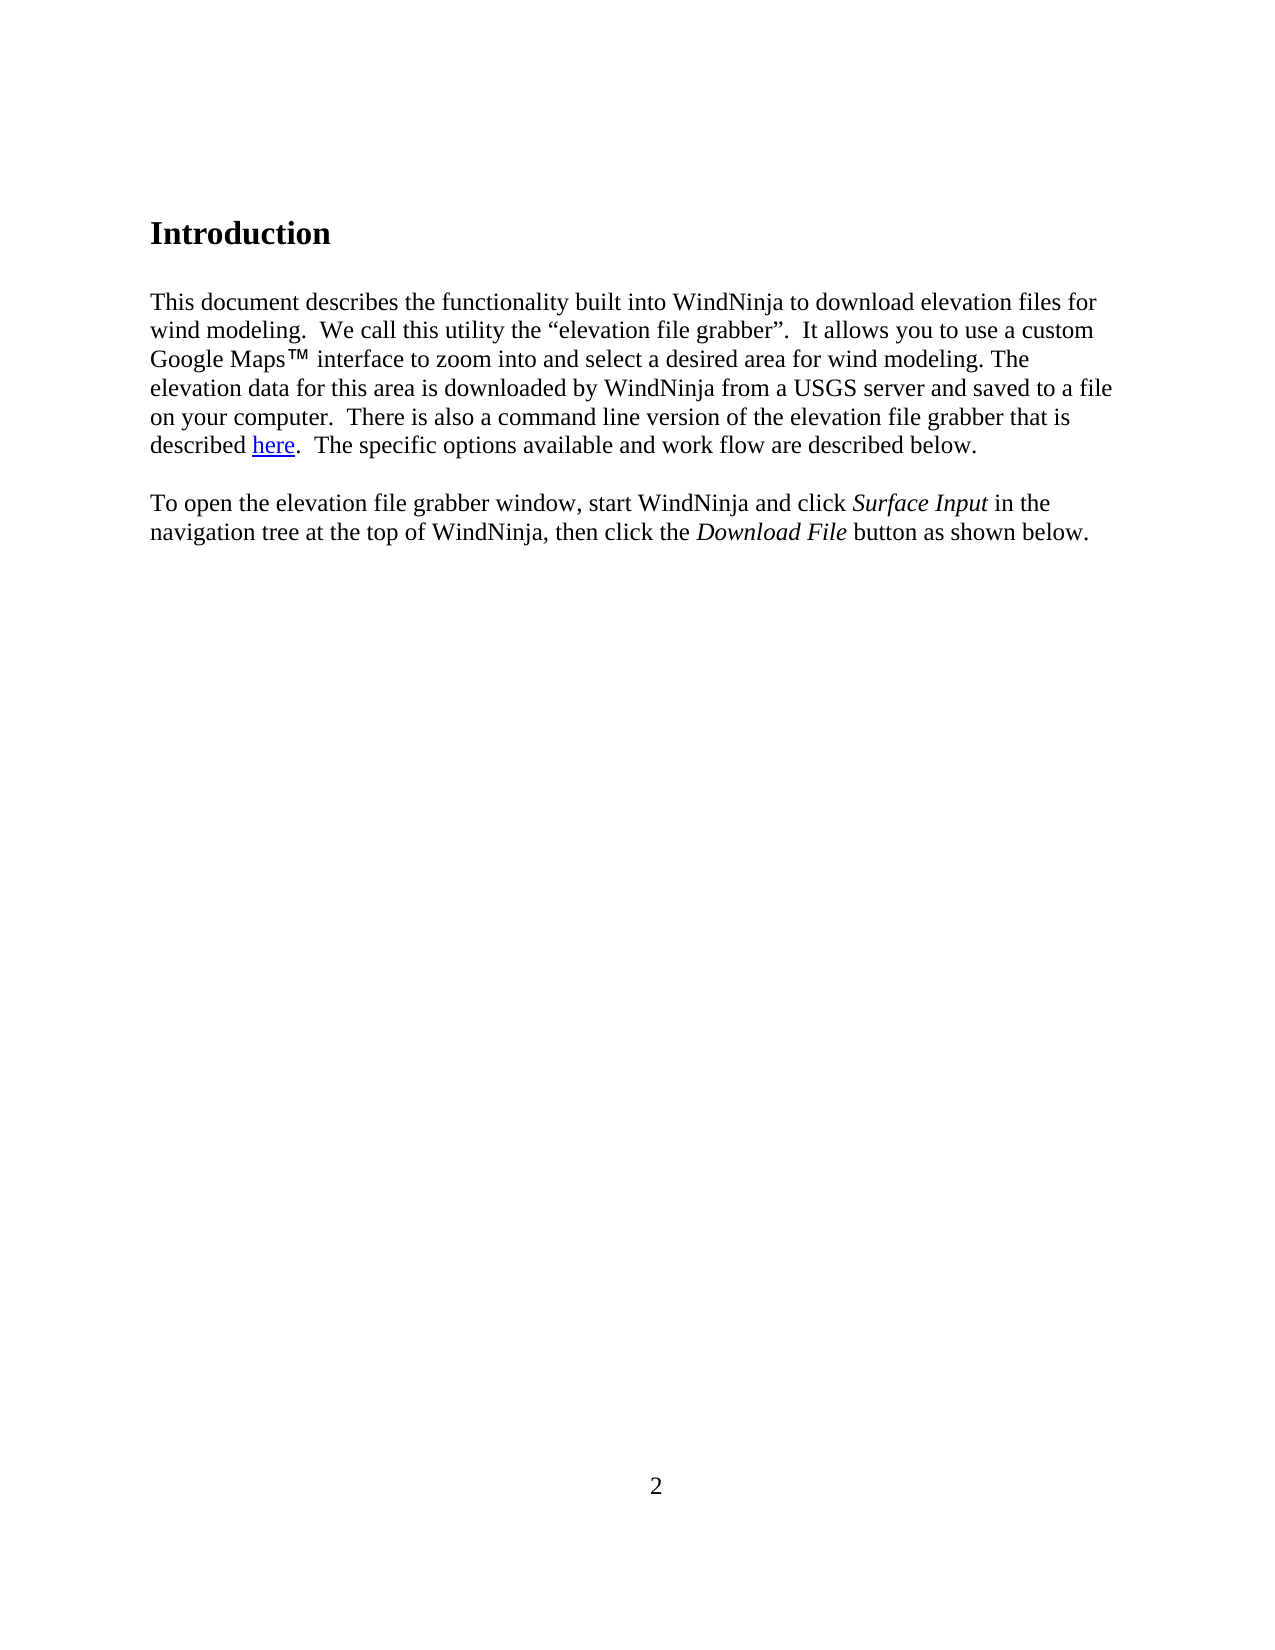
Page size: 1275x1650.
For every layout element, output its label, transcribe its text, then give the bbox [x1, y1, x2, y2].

subtitle Introduction [150, 213, 1125, 252]
text To open the elevation file grabber window, start WindNinja and click Surface Input in the navigation tree at the top of WindNinja, then click the Download File button as shown below. [150, 488, 1125, 545]
text This document describes the functionality built into WindNinja to download elevation files for wind modeling. We call this utility the “elevation file grabber”. It allows you to use a custom Google Mapsä interface to zoom into and select a desired area for wind modeling. The elevation data for this area is downloaded by WindNinja from a USGS server and saved to a file on your computer. There is also a command line version of the elevation file grabber that is described here. The specific options available and work flow are described below. [150, 287, 1125, 459]
